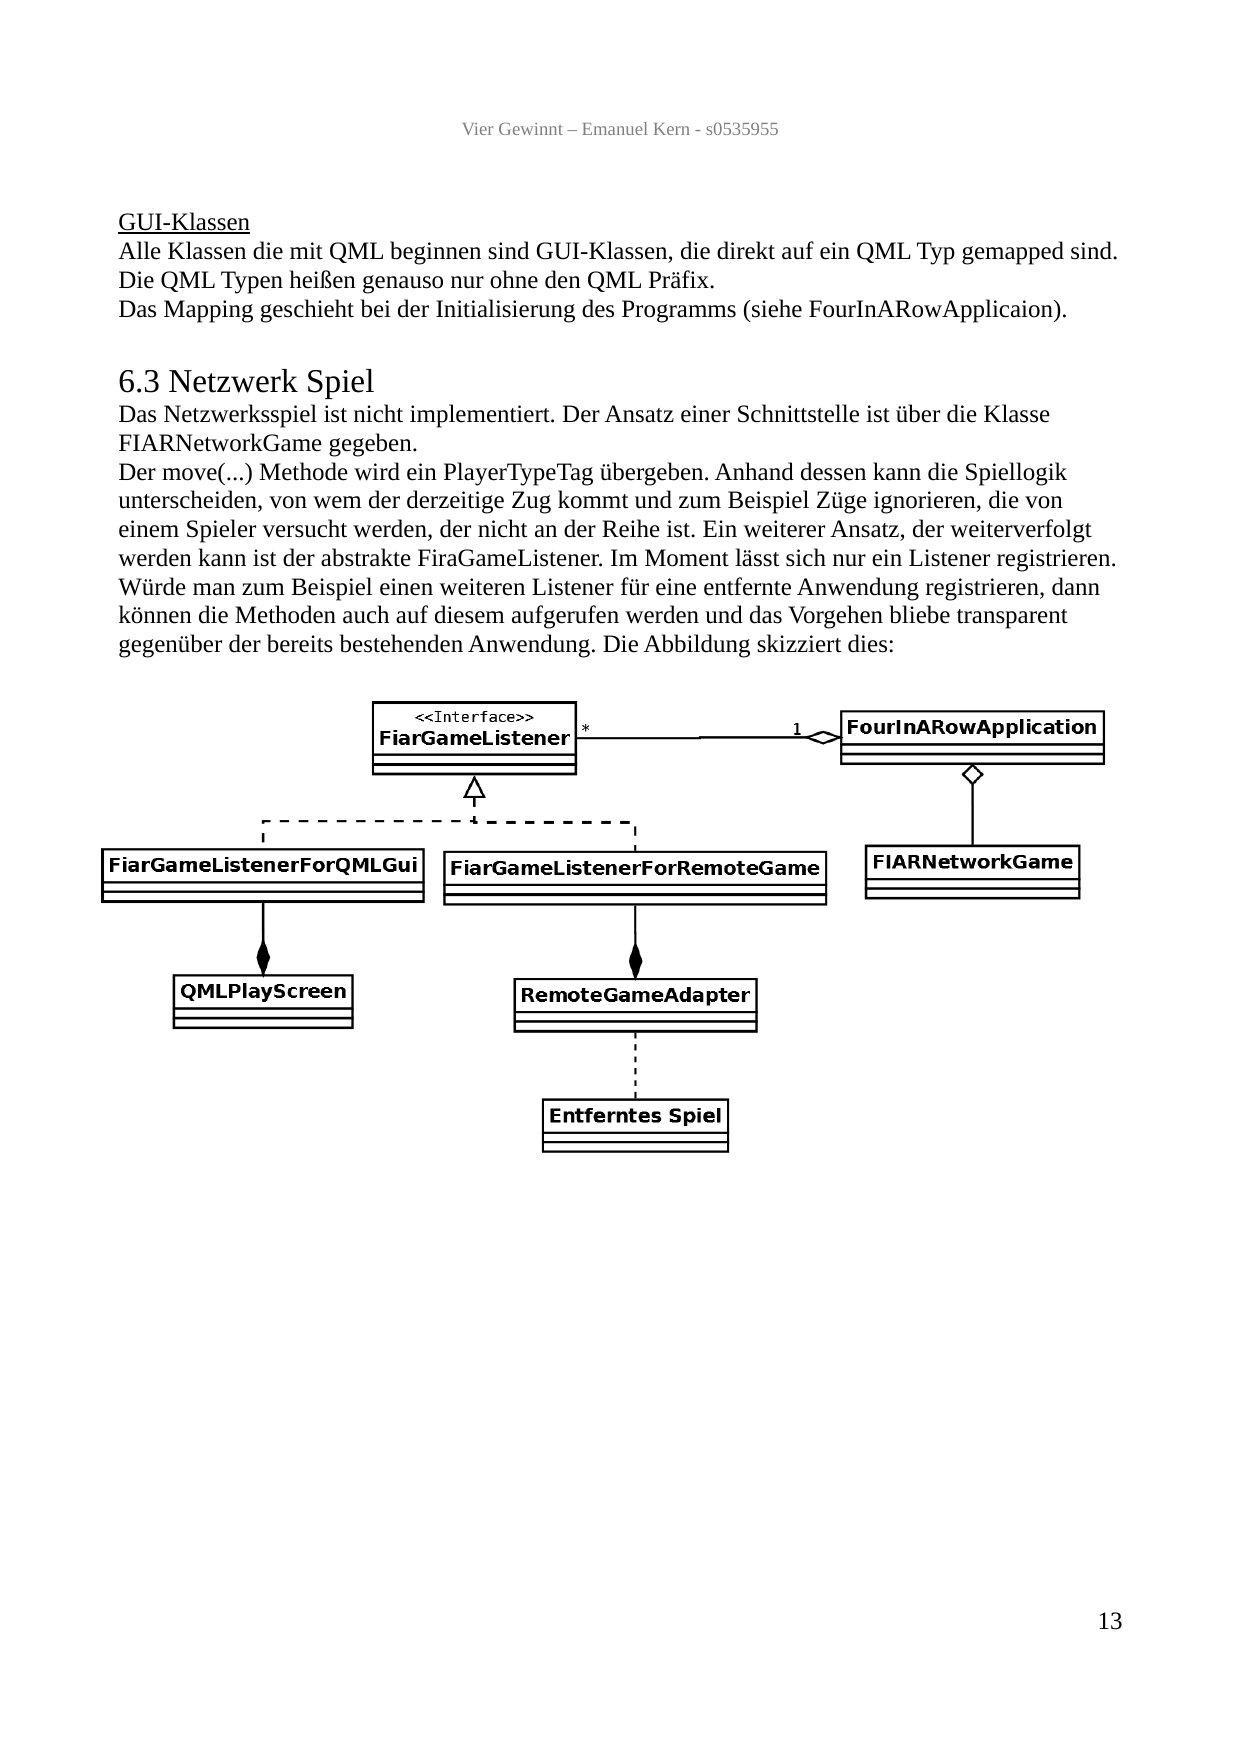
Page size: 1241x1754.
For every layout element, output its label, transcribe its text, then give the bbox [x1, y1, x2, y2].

text Der move(...) Methode wird ein PlayerTypeTag übergeben. Anhand dessen kann die Spiellogik unterscheiden, von wem der derzeitige Zug kommt und zum Beispiel Züge ignorieren, die von einem Spieler versucht werden, der nicht an der Reihe ist. Ein weiterer Ansatz, der weiterverfolgt werden kann ist der abstrakte FiraGameListener. Im Moment lässt sich nur ein Listener registrieren. Würde man zum Beispiel einen weiteren Listener für eine entfernte Anwendung registrieren, dann können die Methoden auch auf diesem aufgerufen werden und das Vorgehen bliebe transparent gegenüber der bereits bestehenden Anwendung. Die Abbildung skizziert dies: [118, 457, 1122, 658]
picture [101, 701, 1105, 1153]
text Alle Klassen die mit QML beginnen sind GUI-Klassen, die direkt auf ein QML Typ gemapped sind. [118, 236, 1122, 265]
text Das Mapping geschieht bei der Initialisierung des Programms (siehe FourInARowApplicaion). [118, 294, 1122, 322]
text Die QML Typen heißen genauso nur ohne den QML Präfix. [118, 265, 1122, 294]
text GUI-Klassen [118, 207, 1122, 236]
text Das Netzwerksspiel ist nicht implementiert. Der Ansatz einer Schnittstelle ist über die Klasse FIARNetworkGame gegeben. [118, 399, 1122, 457]
text 6.3 Netzwerk Spiel [118, 361, 1122, 399]
